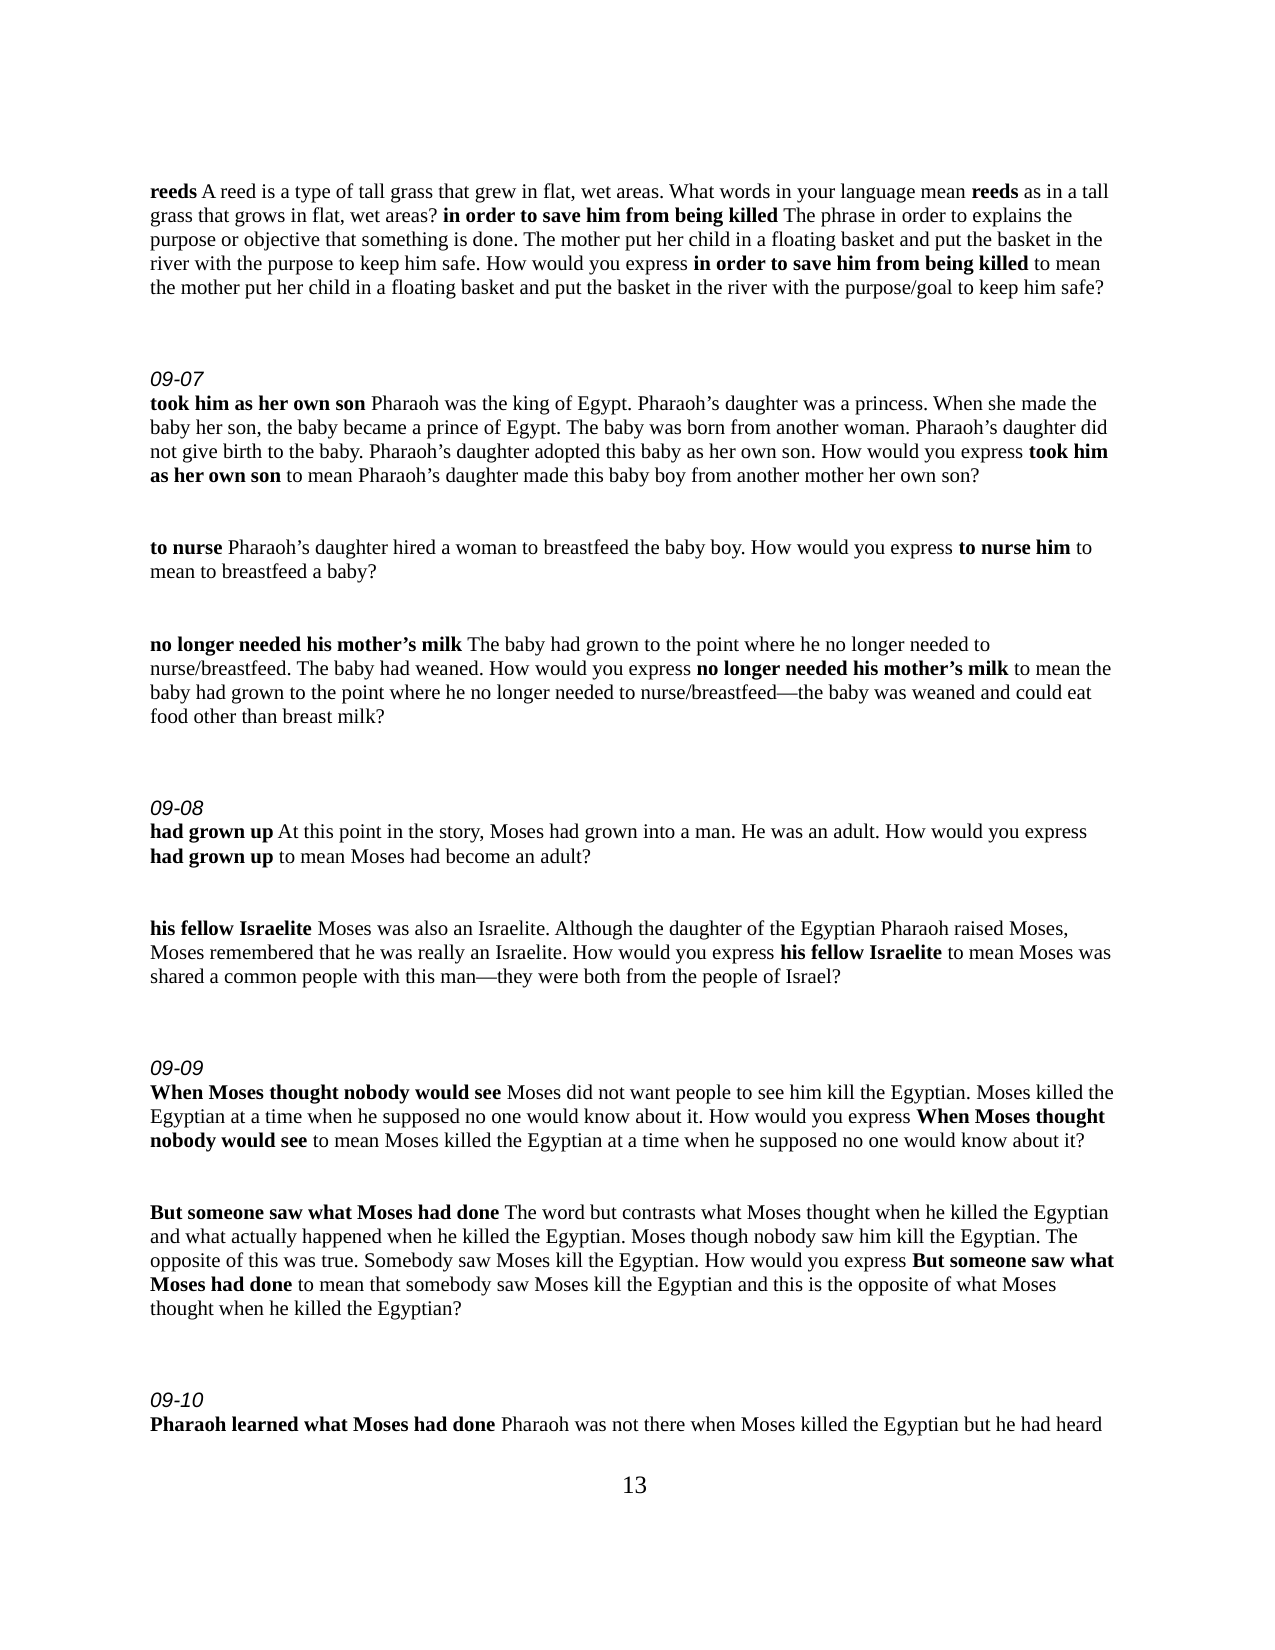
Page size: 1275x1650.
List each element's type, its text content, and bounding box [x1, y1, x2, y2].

text took him as her own son Pharaoh was the king of Egypt. Pharaoh’s daughter was a princess. When she made the baby her son, the baby became a prince of Egypt. The baby was born from another woman. Pharaoh’s daughter did not give birth to the baby. Pharaoh’s daughter adopted this baby as her own son. How would you express took him as her own son to mean Pharaoh’s daughter made this baby boy from another mother her own son? [150, 391, 1125, 487]
text no longer needed his mother’s milk The baby had grown to the point where he no longer needed to nurse/breastfeed. The baby had weaned. How would you express no longer needed his mother’s milk to mean the baby had grown to the point where he no longer needed to nurse/breastfeed—the baby was weaned and could eat food other than breast milk? [150, 632, 1125, 728]
text to nurse Pharaoh’s daughter hired a woman to breastfeed the baby boy. How would you express to nurse him to mean to breastfeed a baby? [150, 535, 1125, 583]
text reeds A reed is a type of tall grass that grew in flat, wet areas. What words in your language mean reeds as in a tall grass that grows in flat, wet areas? in order to save him from being killed The phrase in order to explains the purpose or objective that something is done. The mother put her child in a floating basket and put the basket in the river with the purpose to keep him safe. How would you express in order to save him from being killed to mean the mother put her child in a floating basket and put the basket in the river with the purpose/goal to keep him safe? [150, 179, 1125, 299]
subtitle 09-09 [150, 1056, 1125, 1080]
text When Moses thought nobody would see Moses did not want people to see him kill the Egyptian. Moses killed the Egyptian at a time when he supposed no one would know about it. How would you express When Moses thought nobody would see to mean Moses killed the Egyptian at a time when he supposed no one would know about it? [150, 1080, 1125, 1152]
text But someone saw what Moses had done The word but contrasts what Moses thought when he killed the Egyptian and what actually happened when he killed the Egyptian. Moses though nobody saw him kill the Egyptian. The opposite of this was true. Somebody saw Moses kill the Egyptian. How would you express But someone saw what Moses had done to mean that somebody saw Moses kill the Egyptian and this is the opposite of what Moses thought when he killed the Egyptian? [150, 1200, 1125, 1320]
subtitle 09-07 [150, 367, 1125, 391]
text Pharaoh learned what Moses had done Pharaoh was not there when Moses killed the Egyptian but he had heard [150, 1412, 1125, 1436]
text had grown up At this point in the story, Moses had grown into a man. He was an adult. How would you express had grown up to mean Moses had become an adult? [150, 819, 1125, 868]
subtitle 09-08 [150, 796, 1125, 819]
text his fellow Israelite Moses was also an Israelite. Although the daughter of the Egyptian Pharaoh raised Moses, Moses remembered that he was really an Israelite. How would you express his fellow Israelite to mean Moses was shared a common people with this man—they were both from the people of Israel? [150, 916, 1125, 988]
subtitle 09-10 [150, 1388, 1125, 1412]
